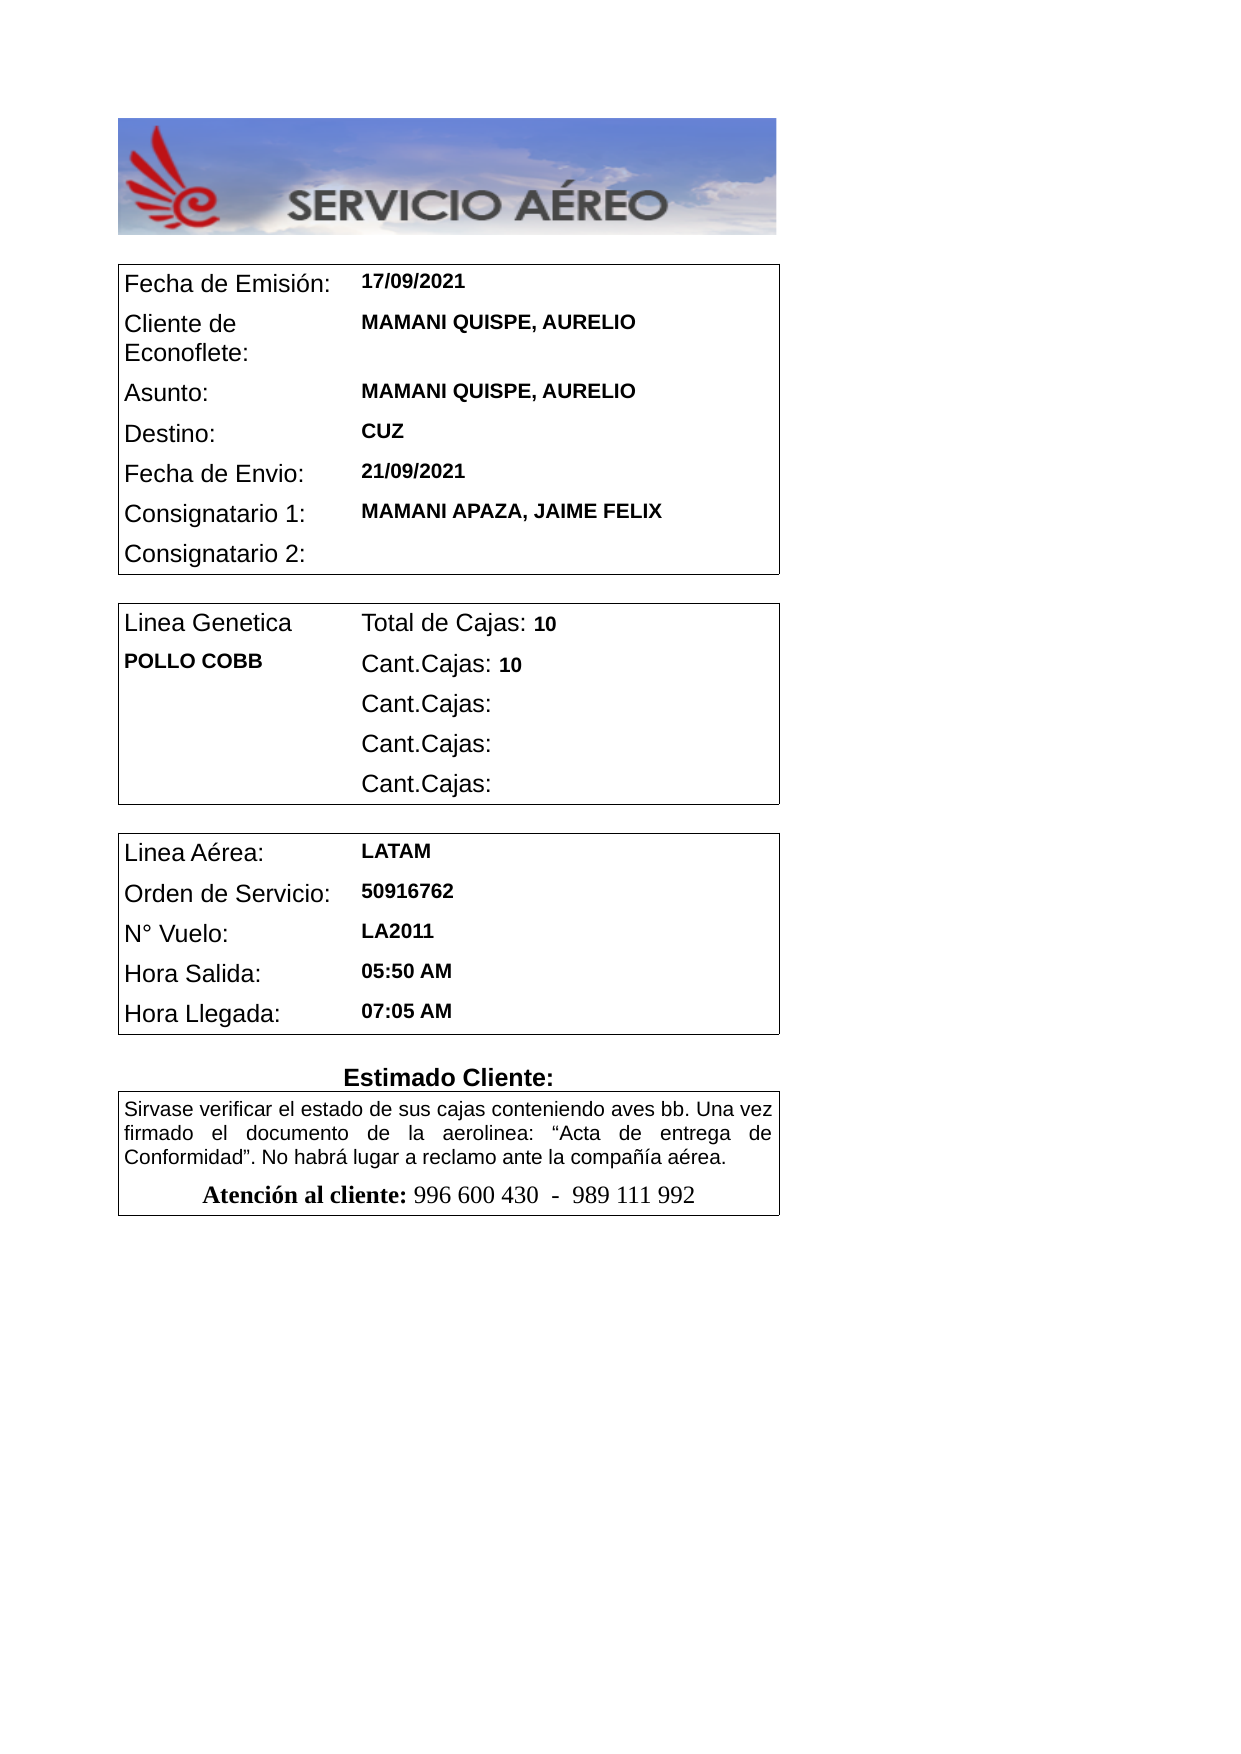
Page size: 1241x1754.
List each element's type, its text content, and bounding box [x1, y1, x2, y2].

table_cell Fecha de Envio: [119, 453, 356, 493]
table_cell Consignatario 2: [119, 534, 356, 574]
table_cell Estimado Cliente: [118, 1035, 779, 1091]
table_cell Hora Salida: [119, 953, 356, 993]
table_cell CUZ [356, 413, 779, 453]
table_cell N° Vuelo: [119, 913, 356, 953]
table_cell Total de Cajas: 10 [356, 604, 779, 643]
picture [118, 118, 777, 235]
table_cell Linea Genetica [119, 604, 356, 643]
table_cell POLLO COBB [119, 643, 356, 683]
table_cell MAMANI QUISPE, AURELIO [356, 373, 779, 413]
table_cell Cant.Cajas: 10 [356, 643, 779, 683]
table_cell [356, 534, 779, 574]
table_cell 21/09/2021 [356, 453, 779, 493]
table_cell MAMANI APAZA, JAIME FELIX [356, 493, 779, 533]
table_cell [356, 805, 779, 833]
table_cell [118, 575, 356, 603]
table_cell Cliente de Econoflete: [119, 304, 356, 373]
table_cell Destino: [119, 413, 356, 453]
table_cell 50916762 [356, 873, 779, 913]
table_cell Cant.Cajas: [356, 683, 779, 723]
table_header 17/09/2021 [356, 265, 779, 304]
table_cell Cant.Cajas: [356, 764, 779, 804]
table_cell [119, 764, 356, 804]
table_cell Atención al cliente: 996 600 430 - 989 111 992 [119, 1175, 779, 1215]
table_cell Sirvase verificar el estado de sus cajas conteniendo aves bb. Una vez firmado el documento de la aerolinea: “Acta de entrega de Conformidad”. No habrá lugar a reclamo ante la compañía aérea. [119, 1092, 779, 1175]
table_cell [118, 805, 356, 833]
table_cell Cant.Cajas: [356, 723, 779, 763]
table_cell Orden de Servicio: [119, 873, 356, 913]
table_cell MAMANI QUISPE, AURELIO [356, 304, 779, 373]
table_cell 05:50 AM [356, 953, 779, 993]
table_cell [119, 723, 356, 763]
table_cell 07:05 AM [356, 994, 779, 1034]
table_cell [119, 683, 356, 723]
table_cell Linea Aérea: [119, 834, 356, 873]
table_cell [356, 575, 779, 603]
table_cell Consignatario 1: [119, 493, 356, 533]
table_cell LATAM [356, 834, 779, 873]
table_header Fecha de Emisión: [119, 265, 356, 304]
table_cell LA2011 [356, 913, 779, 953]
table_cell Hora Llegada: [119, 994, 356, 1034]
table_cell Asunto: [119, 373, 356, 413]
